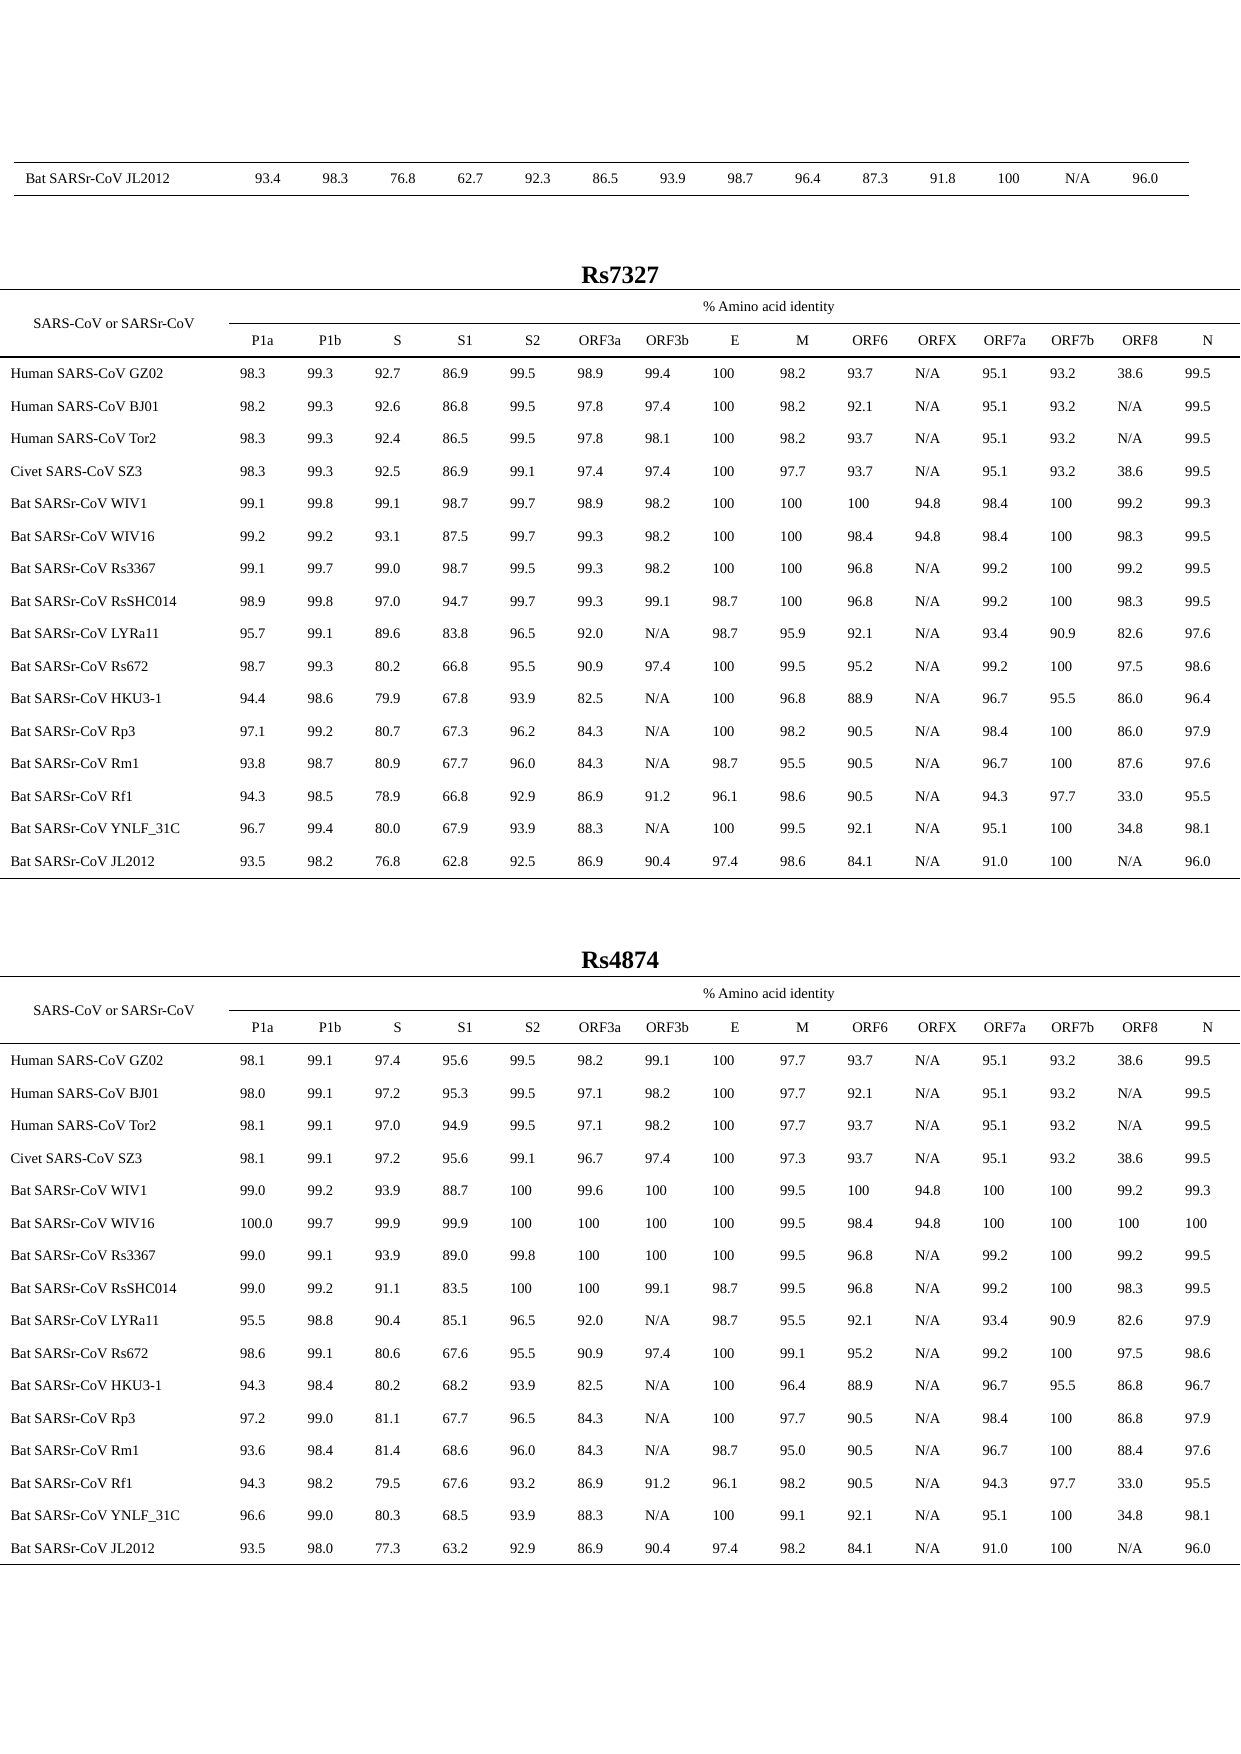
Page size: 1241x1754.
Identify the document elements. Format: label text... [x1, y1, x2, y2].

table_cell 99.5 [499, 423, 566, 455]
table_cell ORFX [904, 1011, 971, 1043]
table_cell 98.9 [566, 358, 633, 390]
table_cell ORF3a [566, 1011, 633, 1043]
table_cell 99.7 [499, 488, 566, 520]
table_cell 38.6 [1106, 455, 1174, 487]
table_cell 99.2 [1106, 488, 1174, 520]
table_cell 93.2 [499, 1467, 566, 1499]
table_cell 98.4 [296, 1369, 363, 1402]
table_cell 99.2 [296, 520, 363, 552]
table_cell N/A [1106, 1109, 1174, 1142]
table_cell 94.8 [904, 1174, 971, 1207]
table_cell 90.9 [1039, 618, 1106, 650]
table_cell N/A [904, 455, 971, 487]
table_cell 99.5 [1174, 1142, 1240, 1174]
table_cell 99.1 [634, 1044, 701, 1077]
table_cell 97.7 [769, 1402, 836, 1434]
table_cell 98.1 [229, 1044, 296, 1077]
table_cell 87.5 [431, 520, 498, 552]
table_cell 76.8 [379, 163, 446, 194]
table_cell 100 [566, 1239, 633, 1272]
table_cell 80.0 [364, 813, 431, 845]
table_cell 100 [1039, 1337, 1106, 1369]
table_cell 97.6 [1174, 748, 1240, 780]
table_cell 97.7 [769, 1109, 836, 1142]
table_cell 100 [701, 1239, 769, 1272]
table_cell 99.1 [499, 1142, 566, 1174]
table_cell 98.4 [971, 1402, 1039, 1434]
table_cell 88.7 [431, 1174, 498, 1207]
table_cell 97.9 [1174, 1304, 1240, 1337]
table_cell Human SARS-CoV GZ02 [0, 358, 228, 390]
table_cell 68.6 [431, 1434, 498, 1467]
table_cell 98.7 [716, 163, 784, 194]
table_cell 99.5 [1174, 1109, 1240, 1142]
table_cell 98.2 [769, 715, 836, 747]
table_cell 96.7 [229, 813, 296, 845]
table_cell 99.5 [1174, 455, 1240, 487]
table_cell 93.2 [1039, 390, 1106, 422]
table_cell 99.1 [769, 1337, 836, 1369]
table_cell 90.9 [1039, 1304, 1106, 1337]
table_cell N/A [904, 1044, 971, 1077]
table_cell 97.4 [634, 455, 701, 487]
table_cell Human SARS-CoV Tor2 [0, 1109, 228, 1142]
table_cell 90.5 [836, 1402, 904, 1434]
table_cell 67.6 [431, 1467, 498, 1499]
table_cell 98.2 [566, 1044, 633, 1077]
table_cell 97.3 [769, 1142, 836, 1174]
table_cell 92.6 [364, 390, 431, 422]
table_cell 98.4 [971, 488, 1039, 520]
table_header [229, 290, 296, 323]
table_cell 94.3 [229, 780, 296, 812]
table_cell 98.7 [701, 1272, 769, 1304]
table_cell 99.1 [296, 1239, 363, 1272]
table_cell 100 [1039, 1434, 1106, 1467]
table_cell 99.5 [499, 553, 566, 585]
table_cell 38.6 [1106, 358, 1174, 390]
table_cell 96.5 [499, 618, 566, 650]
table_cell 100 [701, 553, 769, 585]
table_cell 86.8 [431, 390, 498, 422]
table_cell 95.5 [499, 1337, 566, 1369]
table_cell 98.2 [769, 1467, 836, 1499]
table_cell 93.9 [649, 163, 716, 194]
table_cell 84.3 [566, 748, 633, 780]
table_cell 100 [769, 488, 836, 520]
table_cell 95.1 [971, 423, 1039, 455]
table_cell Bat SARSr-CoV JL2012 [14, 163, 244, 194]
table_cell 99.3 [296, 650, 363, 682]
table_cell 82.6 [1106, 618, 1174, 650]
table_cell 94.3 [229, 1369, 296, 1402]
table_cell 93.4 [971, 1304, 1039, 1337]
table_cell 97.0 [364, 585, 431, 617]
table_cell 84.1 [836, 845, 904, 877]
table_cell 96.8 [836, 585, 904, 617]
table_cell 92.0 [566, 618, 633, 650]
table_cell 97.4 [634, 1337, 701, 1369]
table_cell ORF3b [634, 324, 701, 356]
table_cell 66.8 [431, 650, 498, 682]
table_cell 99.2 [1106, 553, 1174, 585]
table_cell 80.7 [364, 715, 431, 747]
table_cell 89.0 [431, 1239, 498, 1272]
table_cell 98.2 [769, 1532, 836, 1564]
table_cell 100 [701, 813, 769, 845]
table_cell 98.2 [634, 488, 701, 520]
table_cell 97.2 [364, 1077, 431, 1109]
table_cell 100 [1039, 813, 1106, 845]
table_cell 99.1 [499, 455, 566, 487]
table_cell 97.7 [1039, 1467, 1106, 1499]
table_cell S [364, 324, 431, 356]
table_cell 93.2 [1039, 423, 1106, 455]
table_cell 97.4 [634, 650, 701, 682]
table_cell 100.0 [229, 1207, 296, 1239]
table_cell N/A [634, 1402, 701, 1434]
table_cell 99.5 [499, 1044, 566, 1077]
table_cell ORFX [904, 324, 971, 356]
table_cell N/A [904, 1272, 971, 1304]
table_header SARS-CoV or SARSr-CoV [0, 977, 228, 1043]
table_cell 96.7 [566, 1142, 633, 1174]
table_cell 96.7 [971, 683, 1039, 715]
table_cell 99.5 [769, 1239, 836, 1272]
table_cell 99.5 [1174, 585, 1240, 617]
table_cell N/A [904, 423, 971, 455]
table_cell 95.1 [971, 390, 1039, 422]
table_cell 99.3 [296, 358, 363, 390]
table_cell N/A [904, 390, 971, 422]
table_cell 92.5 [364, 455, 431, 487]
table_cell Bat SARSr-CoV RsSHC014 [0, 1272, 228, 1304]
table_cell 96.5 [499, 1304, 566, 1337]
table_cell 89.6 [364, 618, 431, 650]
table_cell 99.3 [296, 455, 363, 487]
table_cell 96.4 [784, 163, 851, 194]
table_cell N/A [904, 1402, 971, 1434]
table_cell 93.9 [499, 1369, 566, 1402]
table_cell 100 [836, 488, 904, 520]
table_cell 95.5 [1174, 1467, 1240, 1499]
table_cell 96.1 [701, 1467, 769, 1499]
table_cell 99.3 [296, 390, 363, 422]
table_cell 91.0 [971, 845, 1039, 877]
table_cell Human SARS-CoV BJ01 [0, 1077, 228, 1109]
table_cell 100 [701, 423, 769, 455]
table_cell 67.3 [431, 715, 498, 747]
table_cell N/A [634, 618, 701, 650]
table_cell 99.2 [296, 1174, 363, 1207]
table_cell 99.8 [296, 585, 363, 617]
table_cell 90.5 [836, 748, 904, 780]
table_cell 97.5 [1106, 1337, 1174, 1369]
table_cell 98.0 [229, 1077, 296, 1109]
table_cell Bat SARSr-CoV WIV1 [0, 488, 228, 520]
table_cell 94.8 [904, 1207, 971, 1239]
table_cell 99.1 [296, 1109, 363, 1142]
table_cell 98.2 [634, 553, 701, 585]
table_cell N/A [904, 1077, 971, 1109]
table_cell 86.0 [1106, 683, 1174, 715]
table_cell 92.1 [836, 1499, 904, 1532]
table_cell N [1174, 1011, 1240, 1043]
table_cell 95.5 [499, 650, 566, 682]
table_cell 100 [701, 683, 769, 715]
table_cell 99.7 [499, 585, 566, 617]
table_cell 93.2 [1039, 1142, 1106, 1174]
table_cell 97.1 [566, 1077, 633, 1109]
table_cell 98.4 [836, 1207, 904, 1239]
table_cell 67.7 [431, 1402, 498, 1434]
table_cell 88.4 [1106, 1434, 1174, 1467]
table_cell 98.3 [229, 358, 296, 390]
table_cell 62.7 [446, 163, 514, 194]
table_cell 62.8 [431, 845, 498, 877]
table_cell 99.5 [769, 1272, 836, 1304]
table_cell 95.7 [229, 618, 296, 650]
table_cell 99.8 [499, 1239, 566, 1272]
table_cell 90.9 [566, 650, 633, 682]
table_cell 99.2 [971, 1272, 1039, 1304]
table_cell 93.7 [836, 1109, 904, 1142]
table_cell 98.1 [1174, 1499, 1240, 1532]
table_cell 96.0 [1174, 1532, 1240, 1564]
table_cell 93.6 [229, 1434, 296, 1467]
table_cell 93.5 [229, 1532, 296, 1564]
table_cell Bat SARSr-CoV HKU3-1 [0, 1369, 228, 1402]
table_cell 96.2 [499, 715, 566, 747]
table_cell N/A [904, 1434, 971, 1467]
table_cell 97.6 [1174, 618, 1240, 650]
table_cell E [701, 324, 769, 356]
table_cell 90.9 [566, 1337, 633, 1369]
table_cell 67.6 [431, 1337, 498, 1369]
table_cell 91.2 [634, 1467, 701, 1499]
table_cell 99.5 [1174, 1044, 1240, 1077]
table_cell 86.8 [1106, 1369, 1174, 1402]
table_cell 98.7 [701, 1304, 769, 1337]
table_cell 99.9 [364, 1207, 431, 1239]
table_cell 99.2 [971, 1239, 1039, 1272]
table_cell N/A [1106, 390, 1174, 422]
table_cell 100 [836, 1174, 904, 1207]
table_cell 97.1 [229, 715, 296, 747]
table_cell 38.6 [1106, 1142, 1174, 1174]
table_cell ORF7a [971, 324, 1039, 356]
table_cell 99.5 [769, 1207, 836, 1239]
table_cell 97.8 [566, 423, 633, 455]
table_cell 99.4 [634, 358, 701, 390]
table_cell 95.1 [971, 813, 1039, 845]
table_cell Bat SARSr-CoV Rs3367 [0, 553, 228, 585]
table_cell 94.8 [904, 488, 971, 520]
table_cell 99.1 [296, 1337, 363, 1369]
table_cell 100 [701, 488, 769, 520]
table_cell Bat SARSr-CoV Rm1 [0, 1434, 228, 1467]
table_cell 98.8 [296, 1304, 363, 1337]
table_cell 99.2 [971, 1337, 1039, 1369]
table_cell 97.4 [701, 1532, 769, 1564]
table_cell 68.2 [431, 1369, 498, 1402]
table_cell 100 [701, 1077, 769, 1109]
table_cell 98.3 [229, 455, 296, 487]
table_cell 99.2 [971, 585, 1039, 617]
table_cell ORF3a [566, 324, 633, 356]
table_cell 96.1 [701, 780, 769, 812]
table_cell 34.8 [1106, 1499, 1174, 1532]
table_cell 93.5 [229, 845, 296, 877]
table_cell N/A [1054, 163, 1121, 194]
table_cell 99.1 [634, 585, 701, 617]
table_cell 97.4 [566, 455, 633, 487]
table_cell Bat SARSr-CoV LYRa11 [0, 618, 228, 650]
table_cell 99.5 [499, 1109, 566, 1142]
table_cell 99.2 [1106, 1239, 1174, 1272]
table_cell 100 [701, 1369, 769, 1402]
table_cell 79.5 [364, 1467, 431, 1499]
table_cell 98.7 [701, 748, 769, 780]
table_cell 100 [701, 520, 769, 552]
table_cell 33.0 [1106, 1467, 1174, 1499]
table_cell 99.0 [364, 553, 431, 585]
table_cell 98.4 [971, 520, 1039, 552]
table_cell 63.2 [431, 1532, 498, 1564]
table_cell 95.1 [971, 1109, 1039, 1142]
table_cell 99.1 [229, 488, 296, 520]
table_cell 93.2 [1039, 1044, 1106, 1077]
table_cell 86.5 [431, 423, 498, 455]
table_cell 99.5 [499, 390, 566, 422]
table_cell 96.7 [971, 1434, 1039, 1467]
table_cell N/A [904, 748, 971, 780]
table_cell 100 [499, 1272, 566, 1304]
table_cell 95.3 [431, 1077, 498, 1109]
table_cell 99.5 [1174, 1077, 1240, 1109]
table_cell N/A [904, 715, 971, 747]
table_cell 66.8 [431, 780, 498, 812]
table_cell S1 [431, 1011, 498, 1043]
table_cell 98.7 [431, 553, 498, 585]
table_cell N/A [634, 1499, 701, 1532]
table_cell 82.5 [566, 683, 633, 715]
table_cell 99.1 [229, 553, 296, 585]
table_cell 93.7 [836, 423, 904, 455]
table_cell 100 [1039, 1239, 1106, 1272]
table_cell 97.4 [364, 1044, 431, 1077]
table_cell 100 [971, 1174, 1039, 1207]
table_cell 100 [701, 455, 769, 487]
table_cell 91.2 [634, 780, 701, 812]
table_cell 100 [634, 1207, 701, 1239]
table_cell N/A [634, 1304, 701, 1337]
table_cell 100 [1174, 1207, 1240, 1239]
table_cell 92.0 [566, 1304, 633, 1337]
table_cell 99.1 [364, 488, 431, 520]
table_cell 100 [986, 163, 1054, 194]
table_cell Bat SARSr-CoV Rp3 [0, 1402, 228, 1434]
table_cell 84.3 [566, 715, 633, 747]
table_cell 86.5 [581, 163, 649, 194]
table_cell 98.2 [634, 1077, 701, 1109]
table_cell 98.3 [229, 423, 296, 455]
table_cell 100 [499, 1207, 566, 1239]
table_cell 98.2 [769, 390, 836, 422]
table_cell Bat SARSr-CoV Rf1 [0, 780, 228, 812]
table_cell 99.7 [499, 520, 566, 552]
table_cell Bat SARSr-CoV YNLF_31C [0, 1499, 228, 1532]
table_cell 97.6 [1174, 1434, 1240, 1467]
table_cell 99.1 [634, 1272, 701, 1304]
table_cell 98.6 [296, 683, 363, 715]
table_cell N/A [634, 715, 701, 747]
table_cell 97.0 [364, 1109, 431, 1142]
table_cell P1b [296, 1011, 363, 1043]
table_cell 92.5 [499, 845, 566, 877]
table_cell 99.5 [1174, 423, 1240, 455]
table_cell 98.2 [296, 1467, 363, 1499]
table_cell S2 [499, 1011, 566, 1043]
table_cell 92.1 [836, 618, 904, 650]
table_cell 99.5 [499, 358, 566, 390]
table_cell 100 [634, 1174, 701, 1207]
table_cell 97.8 [566, 390, 633, 422]
table_cell 98.4 [296, 1434, 363, 1467]
table_cell 97.7 [1039, 780, 1106, 812]
table_cell N/A [1106, 1532, 1174, 1564]
table_cell 95.1 [971, 455, 1039, 487]
table_cell 90.4 [634, 845, 701, 877]
table_cell 98.0 [296, 1532, 363, 1564]
table_cell 98.2 [229, 390, 296, 422]
table_cell 67.7 [431, 748, 498, 780]
table_cell 96.7 [971, 748, 1039, 780]
table_cell 99.4 [296, 813, 363, 845]
table_cell 100 [701, 358, 769, 390]
table_cell 84.3 [566, 1434, 633, 1467]
table_cell 97.4 [701, 845, 769, 877]
table_cell 76.8 [364, 845, 431, 877]
table_cell 88.3 [566, 1499, 633, 1532]
table_cell 100 [1039, 1402, 1106, 1434]
table_cell 95.5 [1174, 780, 1240, 812]
table_cell 93.7 [836, 1142, 904, 1174]
table_cell 100 [701, 390, 769, 422]
table_cell 96.8 [836, 1239, 904, 1272]
table_cell 99.5 [499, 1077, 566, 1109]
table_cell 96.0 [499, 1434, 566, 1467]
table_cell N/A [634, 1434, 701, 1467]
table_cell 99.2 [971, 553, 1039, 585]
table_cell 100 [769, 520, 836, 552]
table_cell 86.9 [431, 455, 498, 487]
table_cell 100 [1039, 1532, 1106, 1564]
table_cell 100 [1039, 650, 1106, 682]
table_cell 98.7 [701, 1434, 769, 1467]
table_cell 99.2 [1106, 1174, 1174, 1207]
table_cell 94.4 [229, 683, 296, 715]
table_cell N/A [634, 1369, 701, 1402]
table_cell 94.7 [431, 585, 498, 617]
table_cell N [1174, 324, 1240, 356]
table_cell ORF7b [1039, 324, 1106, 356]
table_cell 99.3 [1174, 488, 1240, 520]
table_cell Bat SARSr-CoV JL2012 [0, 845, 228, 877]
table_cell 100 [701, 1499, 769, 1532]
table_cell Bat SARSr-CoV Rp3 [0, 715, 228, 747]
table_cell 81.1 [364, 1402, 431, 1434]
table_cell 92.3 [514, 163, 581, 194]
table_cell Bat SARSr-CoV JL2012 [0, 1532, 228, 1564]
table_cell 100 [1039, 1207, 1106, 1239]
table_cell 100 [634, 1239, 701, 1272]
table_cell 99.5 [769, 813, 836, 845]
table_cell 100 [701, 1044, 769, 1077]
table_cell 98.7 [701, 618, 769, 650]
table_cell Bat SARSr-CoV HKU3-1 [0, 683, 228, 715]
table_cell 98.4 [836, 520, 904, 552]
table_cell 82.6 [1106, 1304, 1174, 1337]
table_cell 93.7 [836, 358, 904, 390]
table_cell 90.5 [836, 1467, 904, 1499]
table_cell 92.9 [499, 780, 566, 812]
table_cell 86.9 [566, 1467, 633, 1499]
table_cell Civet SARS-CoV SZ3 [0, 1142, 228, 1174]
table_cell 98.7 [701, 585, 769, 617]
table_cell 98.6 [229, 1337, 296, 1369]
table_cell Bat SARSr-CoV Rm1 [0, 748, 228, 780]
table_cell 100 [701, 1142, 769, 1174]
table_cell 100 [701, 1109, 769, 1142]
table_cell S2 [499, 324, 566, 356]
table_cell 86.9 [431, 358, 498, 390]
table_cell 100 [566, 1207, 633, 1239]
table_cell 96.4 [769, 1369, 836, 1402]
table_cell P1a [229, 1011, 296, 1043]
table_cell 92.1 [836, 813, 904, 845]
table_cell 78.9 [364, 780, 431, 812]
table_cell 100 [1039, 715, 1106, 747]
table_cell 97.5 [1106, 650, 1174, 682]
table_cell Bat SARSr-CoV WIV16 [0, 1207, 228, 1239]
table_cell 98.2 [296, 845, 363, 877]
table_cell 86.9 [566, 845, 633, 877]
table_cell 100 [701, 715, 769, 747]
table_cell 96.0 [1174, 845, 1240, 877]
table_cell 84.3 [566, 1402, 633, 1434]
table_cell 99.3 [296, 423, 363, 455]
table_cell 97.7 [769, 1044, 836, 1077]
table_cell Bat SARSr-CoV Rs672 [0, 1337, 228, 1369]
table_cell 95.5 [769, 1304, 836, 1337]
table_cell 100 [1106, 1207, 1174, 1239]
table_cell 86.8 [1106, 1402, 1174, 1434]
table_cell 100 [1039, 845, 1106, 877]
table_cell 100 [769, 553, 836, 585]
table_cell 100 [566, 1272, 633, 1304]
table_cell 98.2 [769, 358, 836, 390]
table_cell 99.5 [1174, 390, 1240, 422]
table_cell N/A [904, 1337, 971, 1369]
table_header SARS-CoV or SARSr-CoV [0, 290, 228, 356]
table_cell 88.9 [836, 683, 904, 715]
table_cell N/A [904, 1304, 971, 1337]
table_cell N/A [904, 1467, 971, 1499]
text Rs4874 [187, 943, 1053, 976]
table_cell 92.4 [364, 423, 431, 455]
table_cell 98.9 [566, 488, 633, 520]
table_cell N/A [904, 1142, 971, 1174]
table_cell ORF7a [971, 1011, 1039, 1043]
table_cell 99.8 [296, 488, 363, 520]
table_cell 96.0 [499, 748, 566, 780]
table_cell 97.9 [1174, 715, 1240, 747]
table_cell 94.3 [971, 780, 1039, 812]
table_cell S [364, 1011, 431, 1043]
table_cell 98.1 [229, 1142, 296, 1174]
table_cell 98.6 [1174, 650, 1240, 682]
table_cell 93.4 [971, 618, 1039, 650]
table_cell 99.3 [566, 553, 633, 585]
table_cell 96.5 [499, 1402, 566, 1434]
table_cell 99.2 [229, 520, 296, 552]
table_cell 99.1 [296, 1044, 363, 1077]
table_cell 90.4 [634, 1532, 701, 1564]
table_cell 99.1 [296, 618, 363, 650]
table_cell 98.6 [769, 845, 836, 877]
table_cell Civet SARS-CoV SZ3 [0, 455, 228, 487]
table_cell 95.1 [971, 1077, 1039, 1109]
table_cell 100 [971, 1207, 1039, 1239]
table_cell ORF6 [836, 1011, 904, 1043]
table_cell 93.9 [499, 813, 566, 845]
table_cell 77.3 [364, 1532, 431, 1564]
table_cell 99.2 [296, 715, 363, 747]
table_cell 81.4 [364, 1434, 431, 1467]
table_cell 98.6 [769, 780, 836, 812]
table_cell 98.1 [229, 1109, 296, 1142]
table_cell 98.9 [229, 585, 296, 617]
table_cell 99.5 [769, 650, 836, 682]
table_cell Bat SARSr-CoV LYRa11 [0, 1304, 228, 1337]
table_cell 98.2 [634, 1109, 701, 1142]
table_cell 98.1 [1174, 813, 1240, 845]
table_cell 100 [1039, 553, 1106, 585]
table_cell N/A [904, 650, 971, 682]
table_cell 93.2 [1039, 1109, 1106, 1142]
table_cell 90.5 [836, 780, 904, 812]
table_cell Bat SARSr-CoV WIV1 [0, 1174, 228, 1207]
table_cell 100 [701, 1207, 769, 1239]
table_header % Amino acid identity [296, 290, 1240, 323]
table_cell 99.5 [1174, 1272, 1240, 1304]
table_cell 95.1 [971, 1499, 1039, 1532]
table_cell ORF7b [1039, 1011, 1106, 1043]
table_cell 100 [1039, 585, 1106, 617]
table_cell 80.3 [364, 1499, 431, 1532]
table_cell N/A [634, 813, 701, 845]
table_cell 96.8 [836, 553, 904, 585]
table_cell 99.2 [296, 1272, 363, 1304]
table_cell 90.5 [836, 1434, 904, 1467]
table_cell N/A [1106, 423, 1174, 455]
table_cell 99.7 [296, 1207, 363, 1239]
table_cell 88.3 [566, 813, 633, 845]
text Rs7327 [187, 261, 1053, 289]
table_cell 91.0 [971, 1532, 1039, 1564]
table_cell N/A [904, 585, 971, 617]
table_cell 67.8 [431, 683, 498, 715]
table_cell 82.5 [566, 1369, 633, 1402]
table_cell 98.1 [634, 423, 701, 455]
table_cell 99.1 [296, 1077, 363, 1109]
table_cell Bat SARSr-CoV Rs3367 [0, 1239, 228, 1272]
table_cell Bat SARSr-CoV RsSHC014 [0, 585, 228, 617]
table_cell 100 [1039, 488, 1106, 520]
table_cell 83.5 [431, 1272, 498, 1304]
table_cell 93.9 [364, 1174, 431, 1207]
table_cell 100 [1039, 1174, 1106, 1207]
table_cell 86.9 [566, 780, 633, 812]
table_cell 95.1 [971, 1142, 1039, 1174]
table_cell 99.0 [229, 1239, 296, 1272]
table_cell N/A [904, 1499, 971, 1532]
table_cell 96.7 [971, 1369, 1039, 1402]
table_cell 98.4 [971, 715, 1039, 747]
table_cell 95.1 [971, 1044, 1039, 1077]
table_cell N/A [904, 1239, 971, 1272]
table_cell 100 [1039, 748, 1106, 780]
table_cell 98.3 [1106, 520, 1174, 552]
table_cell 93.4 [244, 163, 311, 194]
table_cell 100 [701, 650, 769, 682]
table_cell 98.7 [229, 650, 296, 682]
table_cell N/A [904, 780, 971, 812]
table_cell 33.0 [1106, 780, 1174, 812]
table_cell 96.8 [836, 1272, 904, 1304]
table_cell 93.7 [836, 1044, 904, 1077]
table_cell P1b [296, 324, 363, 356]
table_cell 99.9 [431, 1207, 498, 1239]
table_cell 97.7 [769, 1077, 836, 1109]
table_cell 100 [1039, 520, 1106, 552]
table_cell 99.1 [296, 1142, 363, 1174]
table_cell 99.0 [296, 1402, 363, 1434]
table_cell 34.8 [1106, 813, 1174, 845]
table_cell P1a [229, 324, 296, 356]
table_header [229, 977, 296, 1009]
table_cell M [769, 1011, 836, 1043]
table_cell 97.4 [634, 390, 701, 422]
table_cell 94.8 [904, 520, 971, 552]
table_cell N/A [904, 845, 971, 877]
table_cell 99.1 [769, 1499, 836, 1532]
table_cell 93.1 [364, 520, 431, 552]
table_cell N/A [904, 1109, 971, 1142]
table_cell Bat SARSr-CoV Rf1 [0, 1467, 228, 1499]
table_cell 99.0 [229, 1272, 296, 1304]
table_cell 95.9 [769, 618, 836, 650]
table_cell Bat SARSr-CoV WIV16 [0, 520, 228, 552]
table_cell 99.5 [769, 1174, 836, 1207]
table_cell 100 [1039, 1272, 1106, 1304]
table_cell Human SARS-CoV BJ01 [0, 390, 228, 422]
table_cell 97.2 [364, 1142, 431, 1174]
table_cell 98.7 [296, 748, 363, 780]
table_cell 95.2 [836, 1337, 904, 1369]
table_cell 92.1 [836, 1304, 904, 1337]
table_cell 99.7 [296, 553, 363, 585]
table_cell Human SARS-CoV GZ02 [0, 1044, 228, 1077]
table_cell 91.1 [364, 1272, 431, 1304]
table_cell 80.6 [364, 1337, 431, 1369]
table_cell N/A [904, 683, 971, 715]
table_cell 86.0 [1106, 715, 1174, 747]
table_cell ORF8 [1106, 324, 1174, 356]
table_cell 99.3 [566, 520, 633, 552]
table_cell 97.1 [566, 1109, 633, 1142]
table_cell 96.8 [769, 683, 836, 715]
table_cell ORF3b [634, 1011, 701, 1043]
table_cell N/A [634, 748, 701, 780]
table_cell 99.5 [1174, 520, 1240, 552]
table_cell 92.1 [836, 1077, 904, 1109]
table_cell 98.3 [1106, 585, 1174, 617]
table_cell 91.8 [919, 163, 986, 194]
table_cell N/A [904, 1532, 971, 1564]
table_cell 90.5 [836, 715, 904, 747]
table_cell 87.6 [1106, 748, 1174, 780]
table_cell 99.5 [1174, 358, 1240, 390]
table_cell S1 [431, 324, 498, 356]
table_cell 99.3 [566, 585, 633, 617]
table_cell 100 [769, 585, 836, 617]
table_cell 99.6 [566, 1174, 633, 1207]
table_cell 95.0 [769, 1434, 836, 1467]
table_cell 93.2 [1039, 455, 1106, 487]
table_cell 38.6 [1106, 1044, 1174, 1077]
table_cell N/A [904, 813, 971, 845]
table_cell 98.3 [1106, 1272, 1174, 1304]
table_cell 92.7 [364, 358, 431, 390]
table_cell Bat SARSr-CoV YNLF_31C [0, 813, 228, 845]
table_cell 99.2 [971, 650, 1039, 682]
table_cell N/A [904, 618, 971, 650]
table_cell 94.9 [431, 1109, 498, 1142]
table_cell 98.7 [431, 488, 498, 520]
table_cell 67.9 [431, 813, 498, 845]
table_cell N/A [904, 1369, 971, 1402]
table_cell 93.9 [499, 1499, 566, 1532]
table_cell N/A [1106, 845, 1174, 877]
table_cell 79.9 [364, 683, 431, 715]
table_cell 99.0 [229, 1174, 296, 1207]
table_cell Human SARS-CoV Tor2 [0, 423, 228, 455]
table_cell 95.5 [1039, 1369, 1106, 1402]
table_cell 100 [701, 1174, 769, 1207]
table_cell 95.5 [1039, 683, 1106, 715]
table_cell 92.1 [836, 390, 904, 422]
table_cell 95.5 [769, 748, 836, 780]
table_cell 95.6 [431, 1044, 498, 1077]
table_cell 96.6 [229, 1499, 296, 1532]
table_cell N/A [904, 553, 971, 585]
table_cell ORF6 [836, 324, 904, 356]
table_cell 100 [1039, 1499, 1106, 1532]
table_cell 93.8 [229, 748, 296, 780]
table_cell N/A [1106, 1077, 1174, 1109]
table_cell 68.5 [431, 1499, 498, 1532]
table_cell N/A [634, 683, 701, 715]
table_cell 87.3 [851, 163, 919, 194]
table_cell 93.9 [499, 683, 566, 715]
table_cell N/A [904, 358, 971, 390]
table_cell 100 [499, 1174, 566, 1207]
table_cell 90.4 [364, 1304, 431, 1337]
table_cell 80.2 [364, 1369, 431, 1402]
table_cell 96.4 [1174, 683, 1240, 715]
table_cell 94.3 [229, 1467, 296, 1499]
table_cell 80.2 [364, 650, 431, 682]
table_cell 93.2 [1039, 1077, 1106, 1109]
table_cell 99.5 [1174, 553, 1240, 585]
table_cell 95.1 [971, 358, 1039, 390]
table_cell 83.8 [431, 618, 498, 650]
table_cell M [769, 324, 836, 356]
table_cell 97.4 [634, 1142, 701, 1174]
table_cell 97.9 [1174, 1402, 1240, 1434]
table_cell 99.3 [1174, 1174, 1240, 1207]
table_cell 88.9 [836, 1369, 904, 1402]
table_cell 93.2 [1039, 358, 1106, 390]
table_cell Bat SARSr-CoV Rs672 [0, 650, 228, 682]
table_cell 92.9 [499, 1532, 566, 1564]
table_cell 98.3 [311, 163, 379, 194]
table_cell 93.7 [836, 455, 904, 487]
table_cell 98.6 [1174, 1337, 1240, 1369]
table_cell 97.2 [229, 1402, 296, 1434]
table_cell 100 [701, 1402, 769, 1434]
table_cell 85.1 [431, 1304, 498, 1337]
table_cell 98.5 [296, 780, 363, 812]
table_cell 96.0 [1121, 163, 1189, 194]
table_cell 93.9 [364, 1239, 431, 1272]
table_cell 98.2 [769, 423, 836, 455]
table_cell 95.6 [431, 1142, 498, 1174]
table_cell 95.5 [229, 1304, 296, 1337]
table_cell 97.7 [769, 455, 836, 487]
table_cell 84.1 [836, 1532, 904, 1564]
table_cell 86.9 [566, 1532, 633, 1564]
table_cell 80.9 [364, 748, 431, 780]
table_cell ORF8 [1106, 1011, 1174, 1043]
table_cell 95.2 [836, 650, 904, 682]
table_cell 96.7 [1174, 1369, 1240, 1402]
table_cell E [701, 1011, 769, 1043]
table_cell 99.0 [296, 1499, 363, 1532]
table_header % Amino acid identity [296, 977, 1240, 1009]
table_cell 99.5 [1174, 1239, 1240, 1272]
table_cell 100 [701, 1337, 769, 1369]
table_cell 98.2 [634, 520, 701, 552]
table_cell 94.3 [971, 1467, 1039, 1499]
